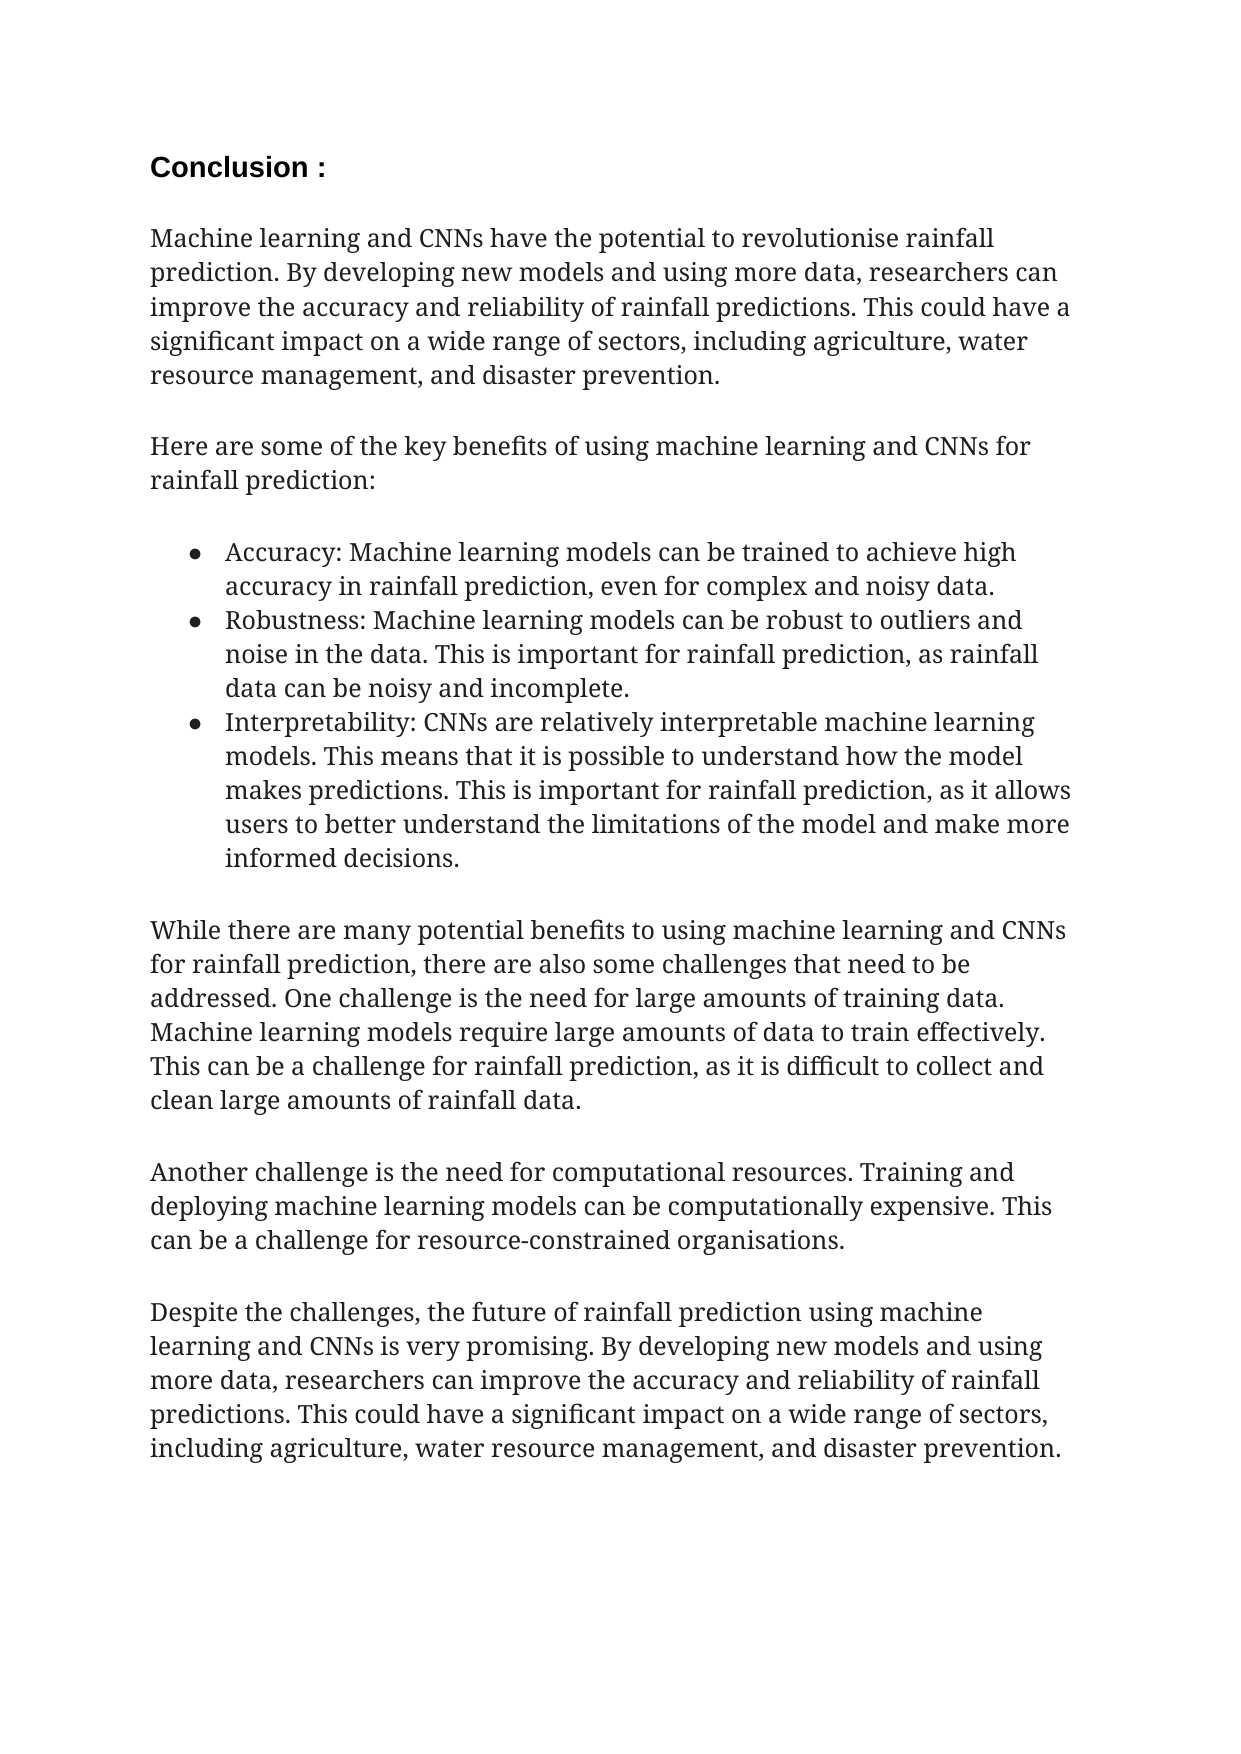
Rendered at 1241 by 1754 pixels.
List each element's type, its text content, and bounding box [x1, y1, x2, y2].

text Conclusion : [150, 150, 1090, 183]
list Interpretability: CNNs are relatively interpretable machine learning models. This means that it is possible to understand how the model makes predictions. This is important for rainfall prediction, as it allows users to better understand the limitations of the model and make more informed decisions. [187, 705, 1090, 875]
list Accuracy: Machine learning models can be trained to achieve high accuracy in rainfall prediction, even for complex and noisy data. [187, 534, 1090, 603]
text Another challenge is the need for computational resources. Training and deploying machine learning models can be computationally expensive. This can be a challenge for resource-constrained organisations. [150, 1154, 1090, 1257]
text Despite the challenges, the future of rainfall prediction using machine learning and CNNs is very promising. By developing new models and using more data, researchers can improve the accuracy and reliability of rainfall predictions. This could have a significant impact on a wide range of sectors, including agriculture, water resource management, and disaster prevention. [150, 1294, 1090, 1464]
list Robustness: Machine learning models can be robust to outliers and noise in the data. This is important for rainfall prediction, as rainfall data can be noisy and incomplete. [187, 603, 1090, 705]
text Here are some of the key benefits of using machine learning and CNNs for rainfall prediction: [150, 429, 1090, 497]
text While there are many potential benefits to using machine learning and CNNs for rainfall prediction, there are also some challenges that need to be addressed. One challenge is the need for large amounts of training data. Machine learning models require large amounts of data to train effectively. This can be a challenge for rainfall prediction, as it is difficult to collect and clean large amounts of rainfall data. [150, 913, 1090, 1117]
text Machine learning and CNNs have the potential to revolutionise rainfall prediction. By developing new models and using more data, researchers can improve the accuracy and reliability of rainfall predictions. This could have a significant impact on a wide range of sectors, including agriculture, water resource management, and disaster prevention. [150, 221, 1090, 391]
